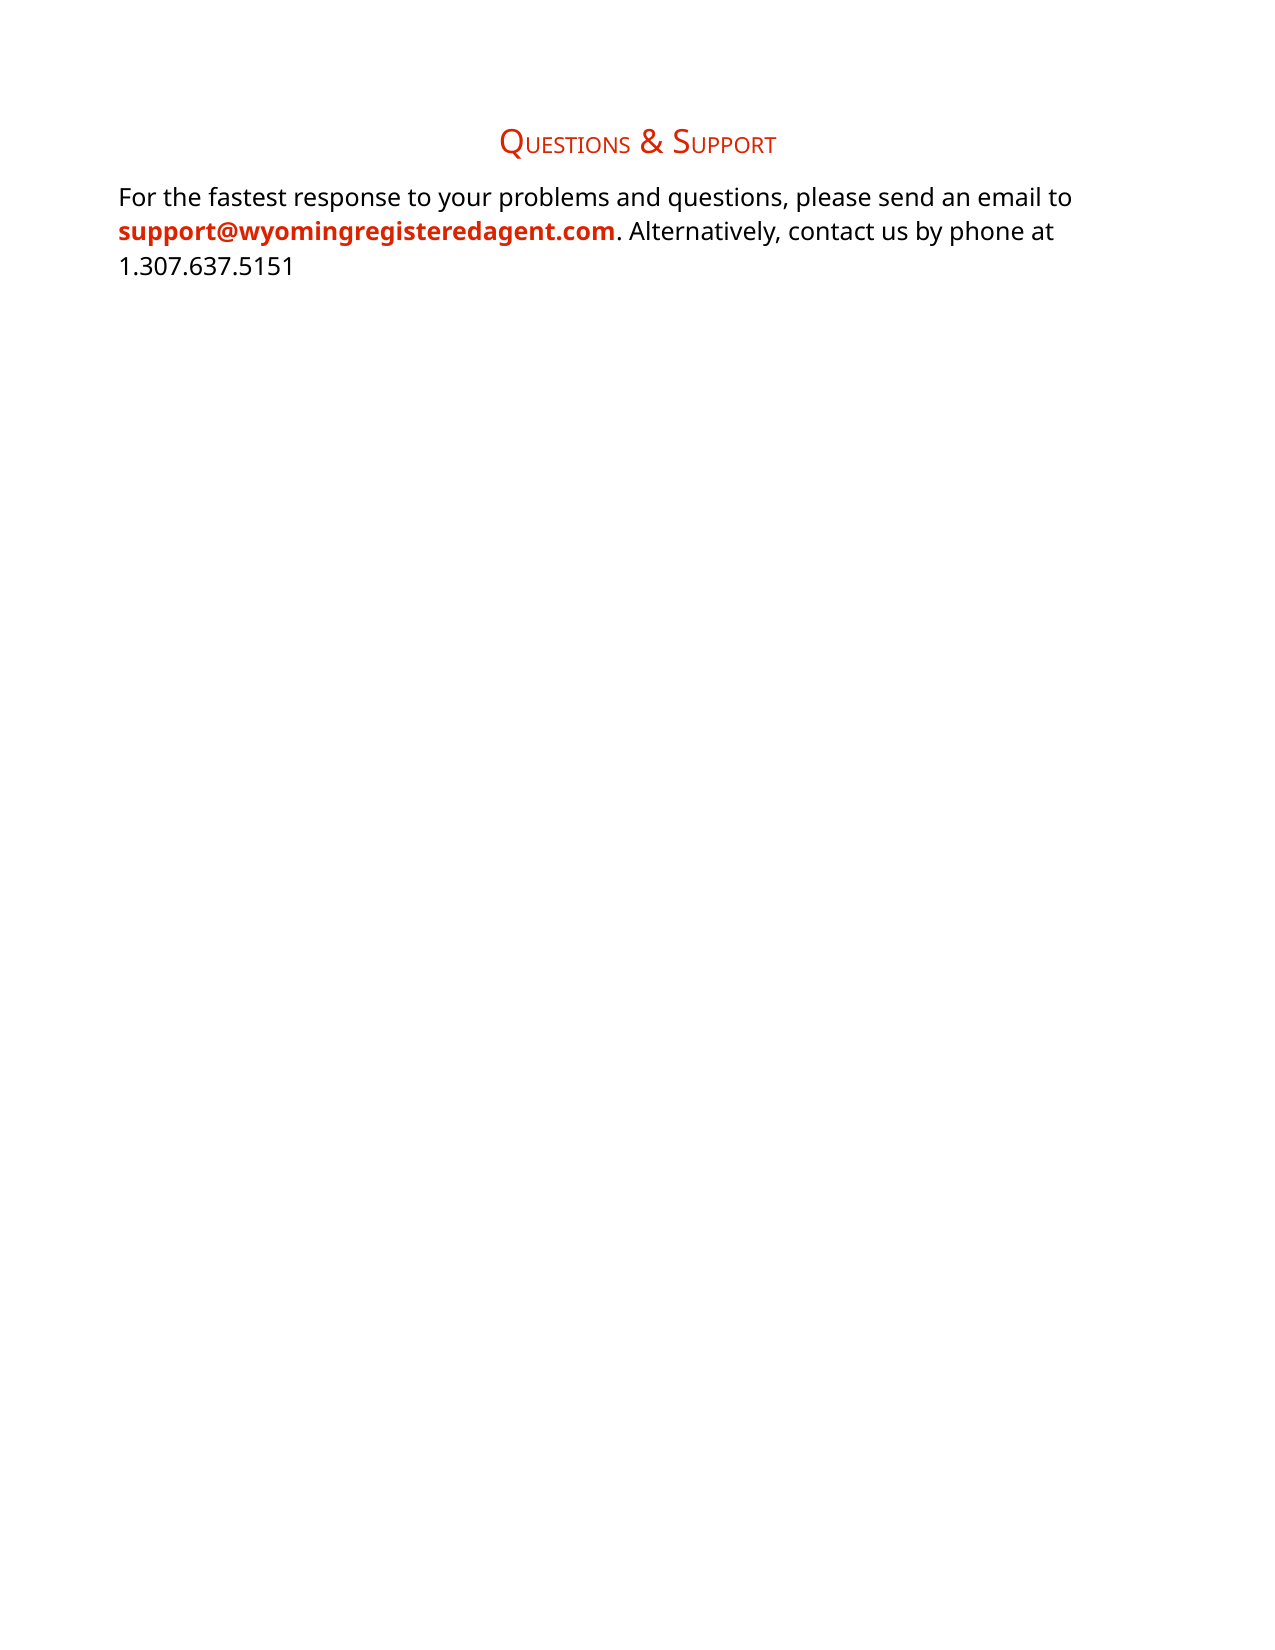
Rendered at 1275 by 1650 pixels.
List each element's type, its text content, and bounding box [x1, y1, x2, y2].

text For the fastest response to your problems and questions, please send an email to support@wyomingregisteredagent.com. Alternatively, contact us by phone at 1.307.637.5151 [118, 180, 1157, 282]
text Questions & Support [118, 118, 1157, 163]
